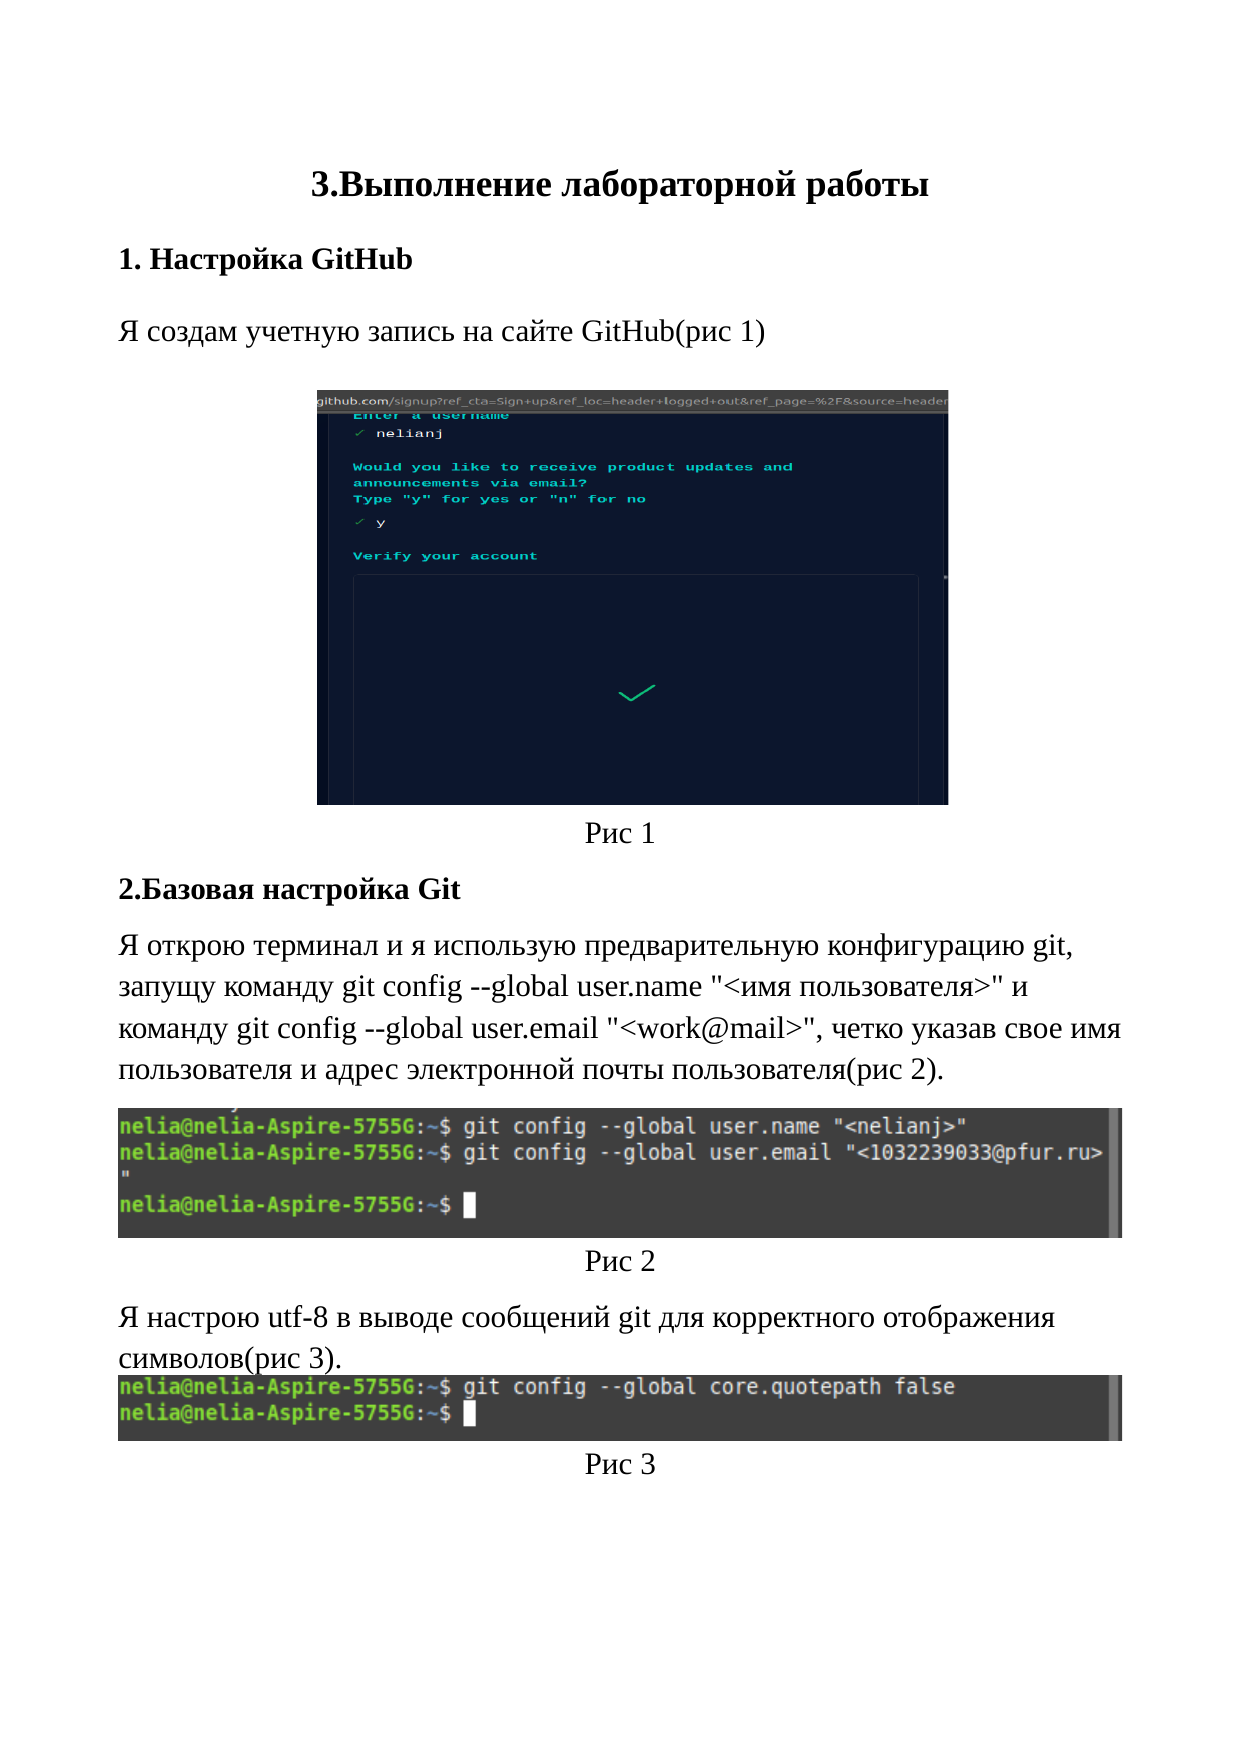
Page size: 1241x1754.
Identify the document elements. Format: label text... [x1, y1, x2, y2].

text 1. Настройка GitHub [118, 240, 1122, 276]
picture [118, 1375, 1123, 1441]
picture [317, 390, 949, 805]
picture [118, 1108, 1123, 1238]
text Я открою терминал и я использую предварительную конфигурацию git, запущу команду git config --global user.name "<имя пользователя>" и команду git config --global user.email "<work@mail>", четко указав свое имя пользователя и адрес электронной почты пользователя(рис 2). [118, 926, 1122, 1086]
text Рис 3 [118, 1441, 1122, 1481]
text 2.Базовая настройка Git [118, 871, 1122, 906]
text Рис 2 [118, 1238, 1122, 1278]
text Я создам учетную запись на сайте GitHub(рис 1) [118, 312, 1122, 348]
text 3.Выполнение лабораторной работы [118, 161, 1122, 204]
text Рис 1 [118, 815, 1122, 851]
text Я настрою utf-8 в выводе сообщений git для корректного отображения символов(рис 3). [118, 1298, 1122, 1375]
